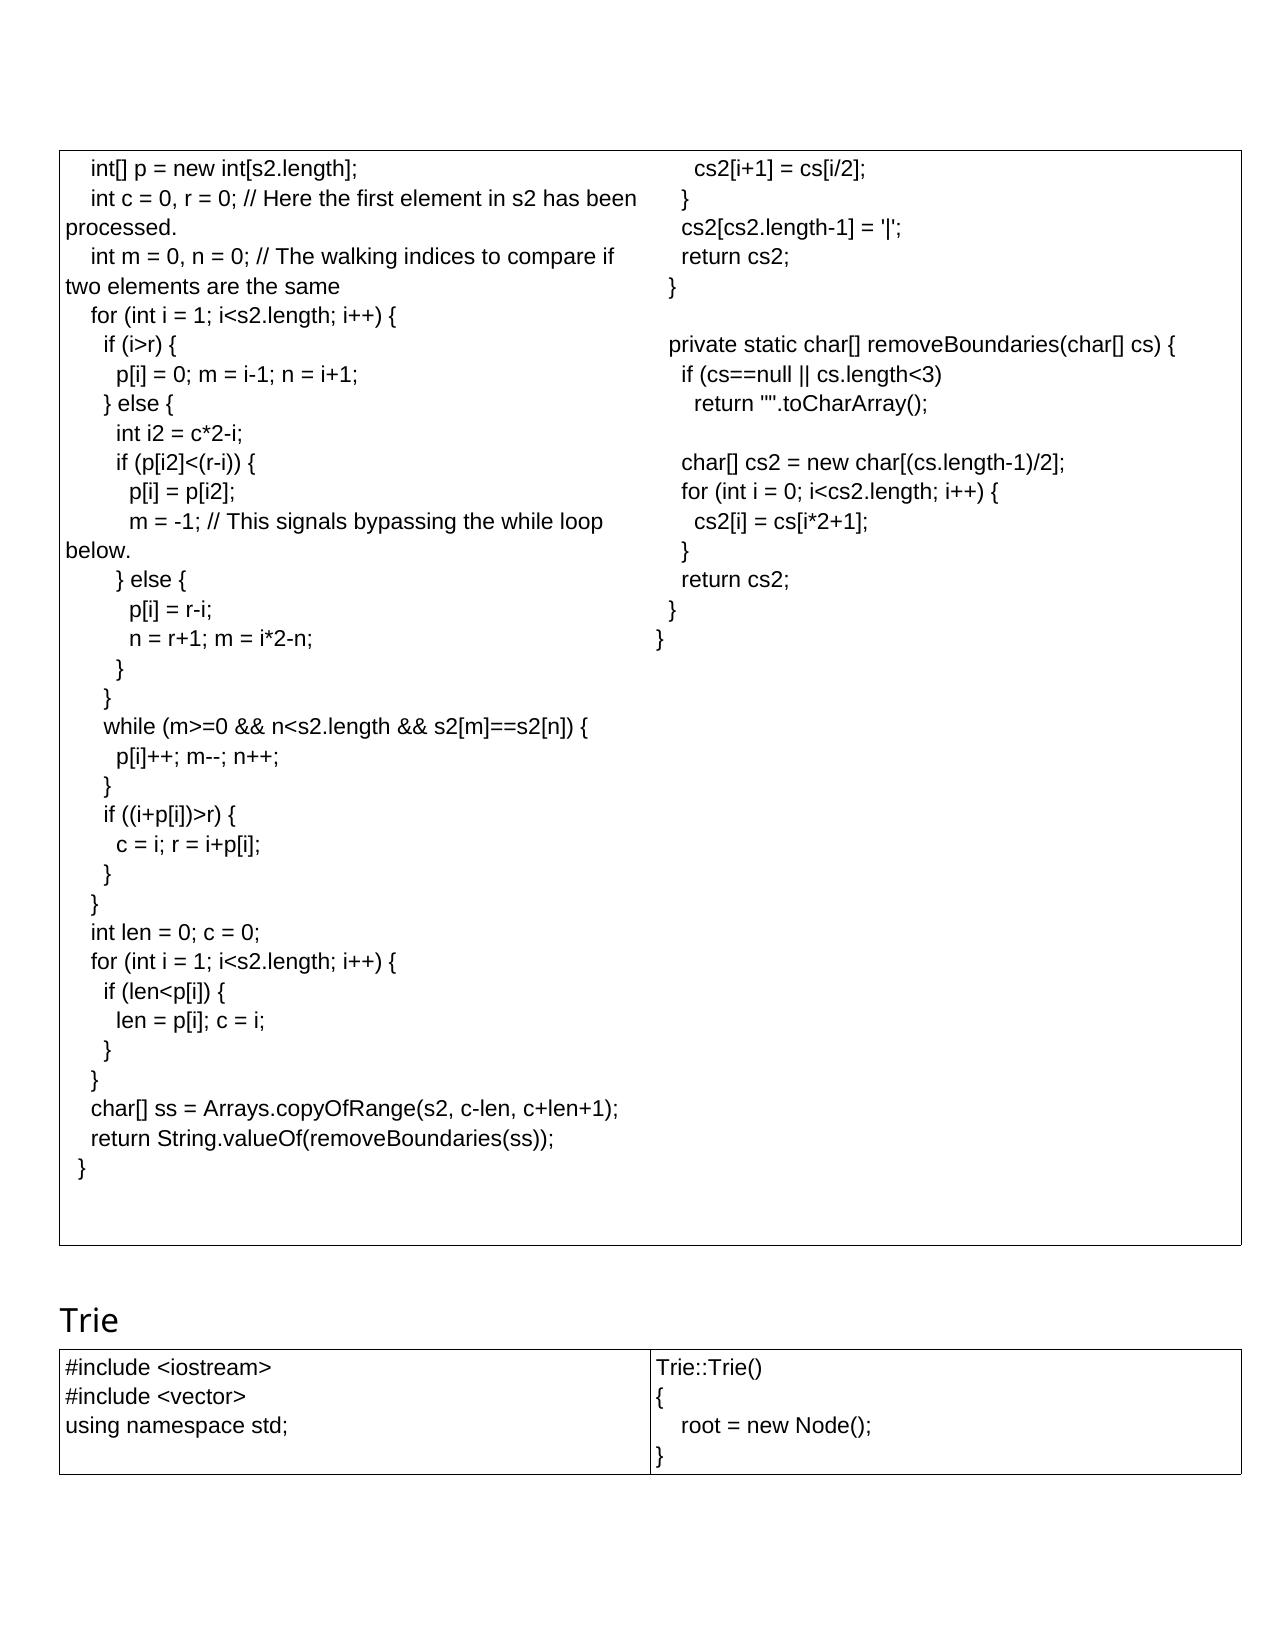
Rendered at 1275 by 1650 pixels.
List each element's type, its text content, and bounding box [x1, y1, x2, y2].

table_header #include <iostream> #include <vector> using namespace std; [60, 1350, 650, 1474]
table_header int[] p = new int[s2.length]; int c = 0, r = 0; // Here the first element in s2 has been processed. int m = 0, n = 0; // The walking indices to compare if two elements are the same for (int i = 1; i<s2.length; i++) { if (i>r) { p[i] = 0; m = i-1; n = i+1; } else { int i2 = c*2-i; if (p[i2]<(r-i)) { p[i] = p[i2]; m = -1; // This signals bypassing the while loop below. } else { p[i] = r-i; n = r+1; m = i*2-n; } } while (m>=0 && n<s2.length && s2[m]==s2[n]) { p[i]++; m--; n++; } if ((i+p[i])>r) { c = i; r = i+p[i]; } } int len = 0; c = 0; for (int i = 1; i<s2.length; i++) { if (len<p[i]) { len = p[i]; c = i; } } char[] ss = Arrays.copyOfRange(s2, c-len, c+len+1); return String.valueOf(removeBoundaries(ss)); } [60, 151, 650, 1245]
table_header Trie::Trie() { root = new Node(); } [651, 1350, 1241, 1474]
subtitle Trie [59, 1296, 1241, 1342]
table_header cs2[i+1] = cs[i/2]; } cs2[cs2.length-1] = '|'; return cs2; } private static char[] removeBoundaries(char[] cs) { if (cs==null || cs.length<3) return "".toCharArray(); char[] cs2 = new char[(cs.length-1)/2]; for (int i = 0; i<cs2.length; i++) { cs2[i] = cs[i*2+1]; } return cs2; } } [650, 151, 1241, 1245]
